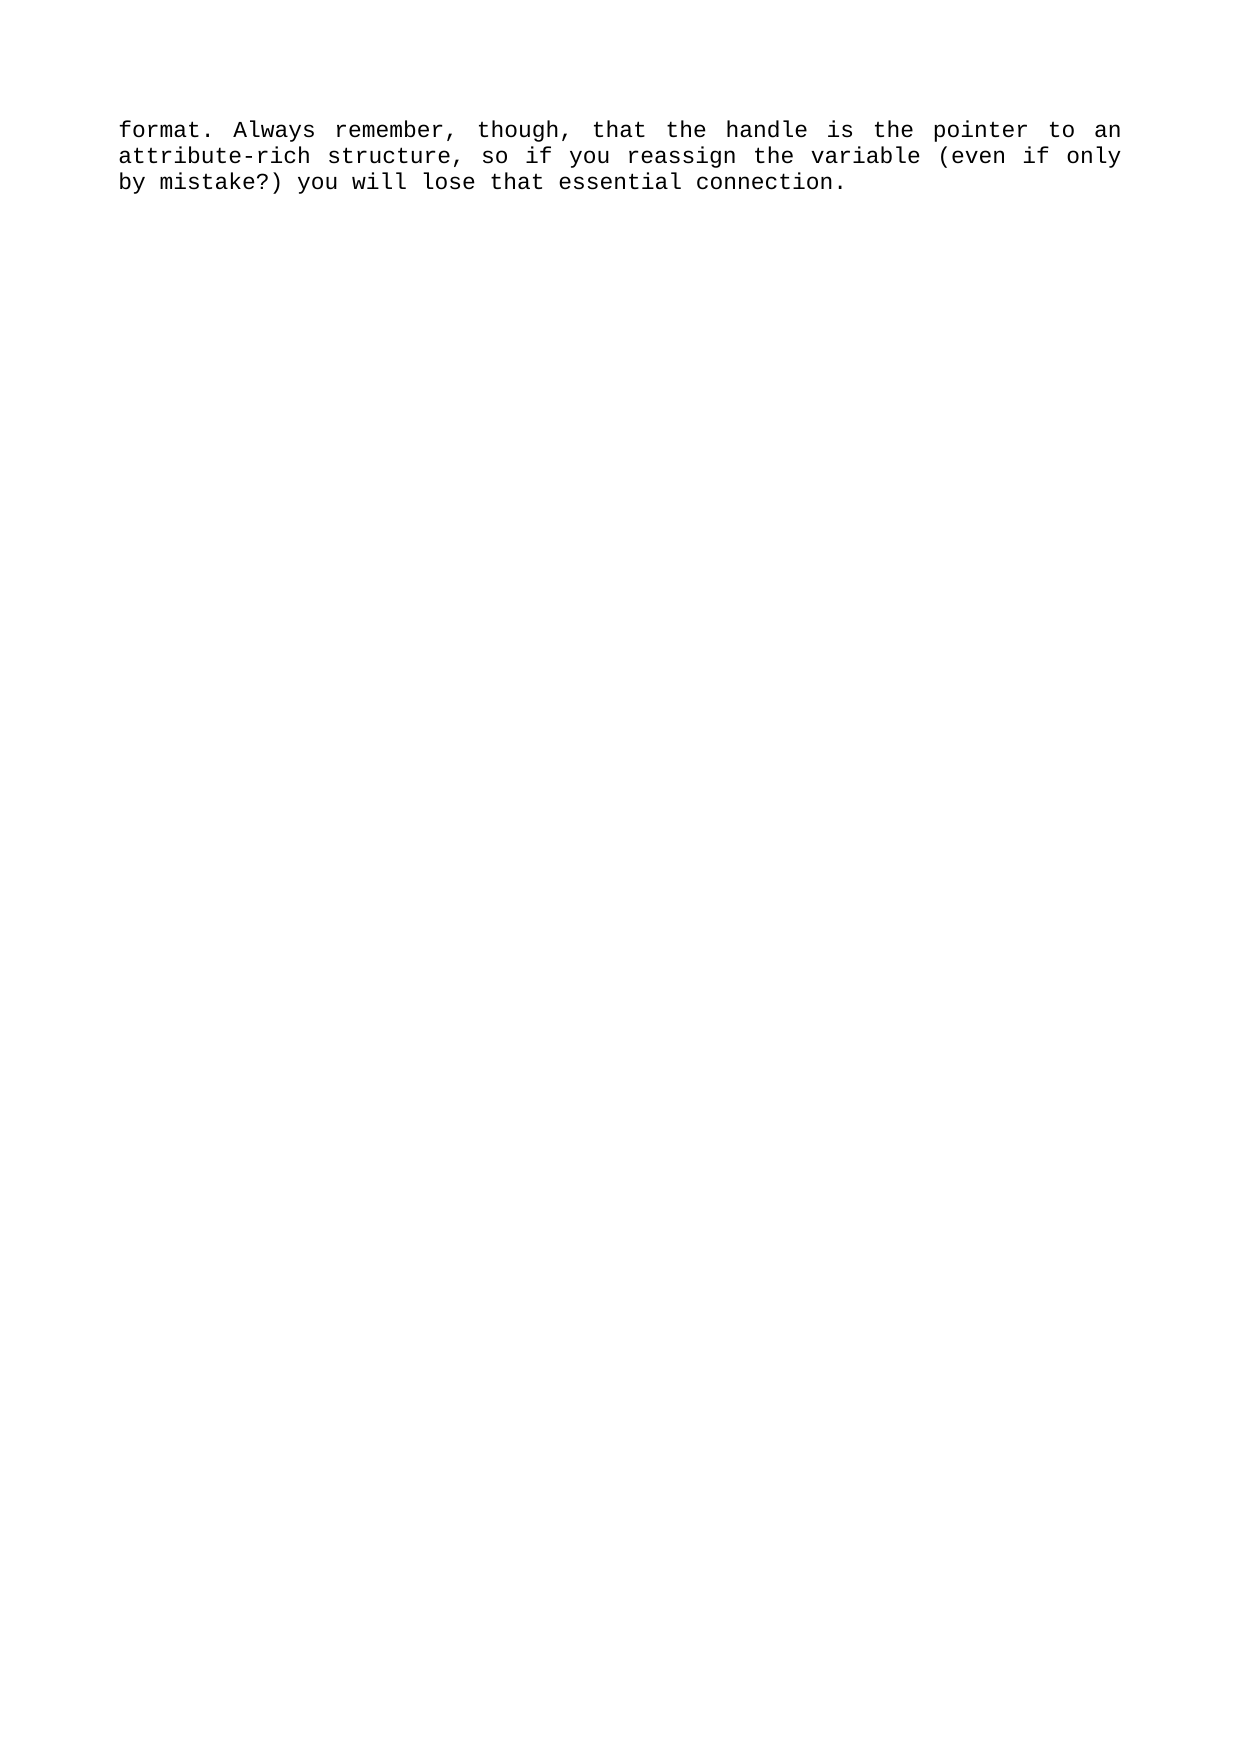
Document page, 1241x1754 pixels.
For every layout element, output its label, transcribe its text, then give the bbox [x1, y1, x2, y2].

text format. Always remember, though, that the handle is the pointer to an attribute-rich structure, so if you reassign the variable (even if only by mistake?) you will lose that essential connection. [118, 118, 1122, 196]
